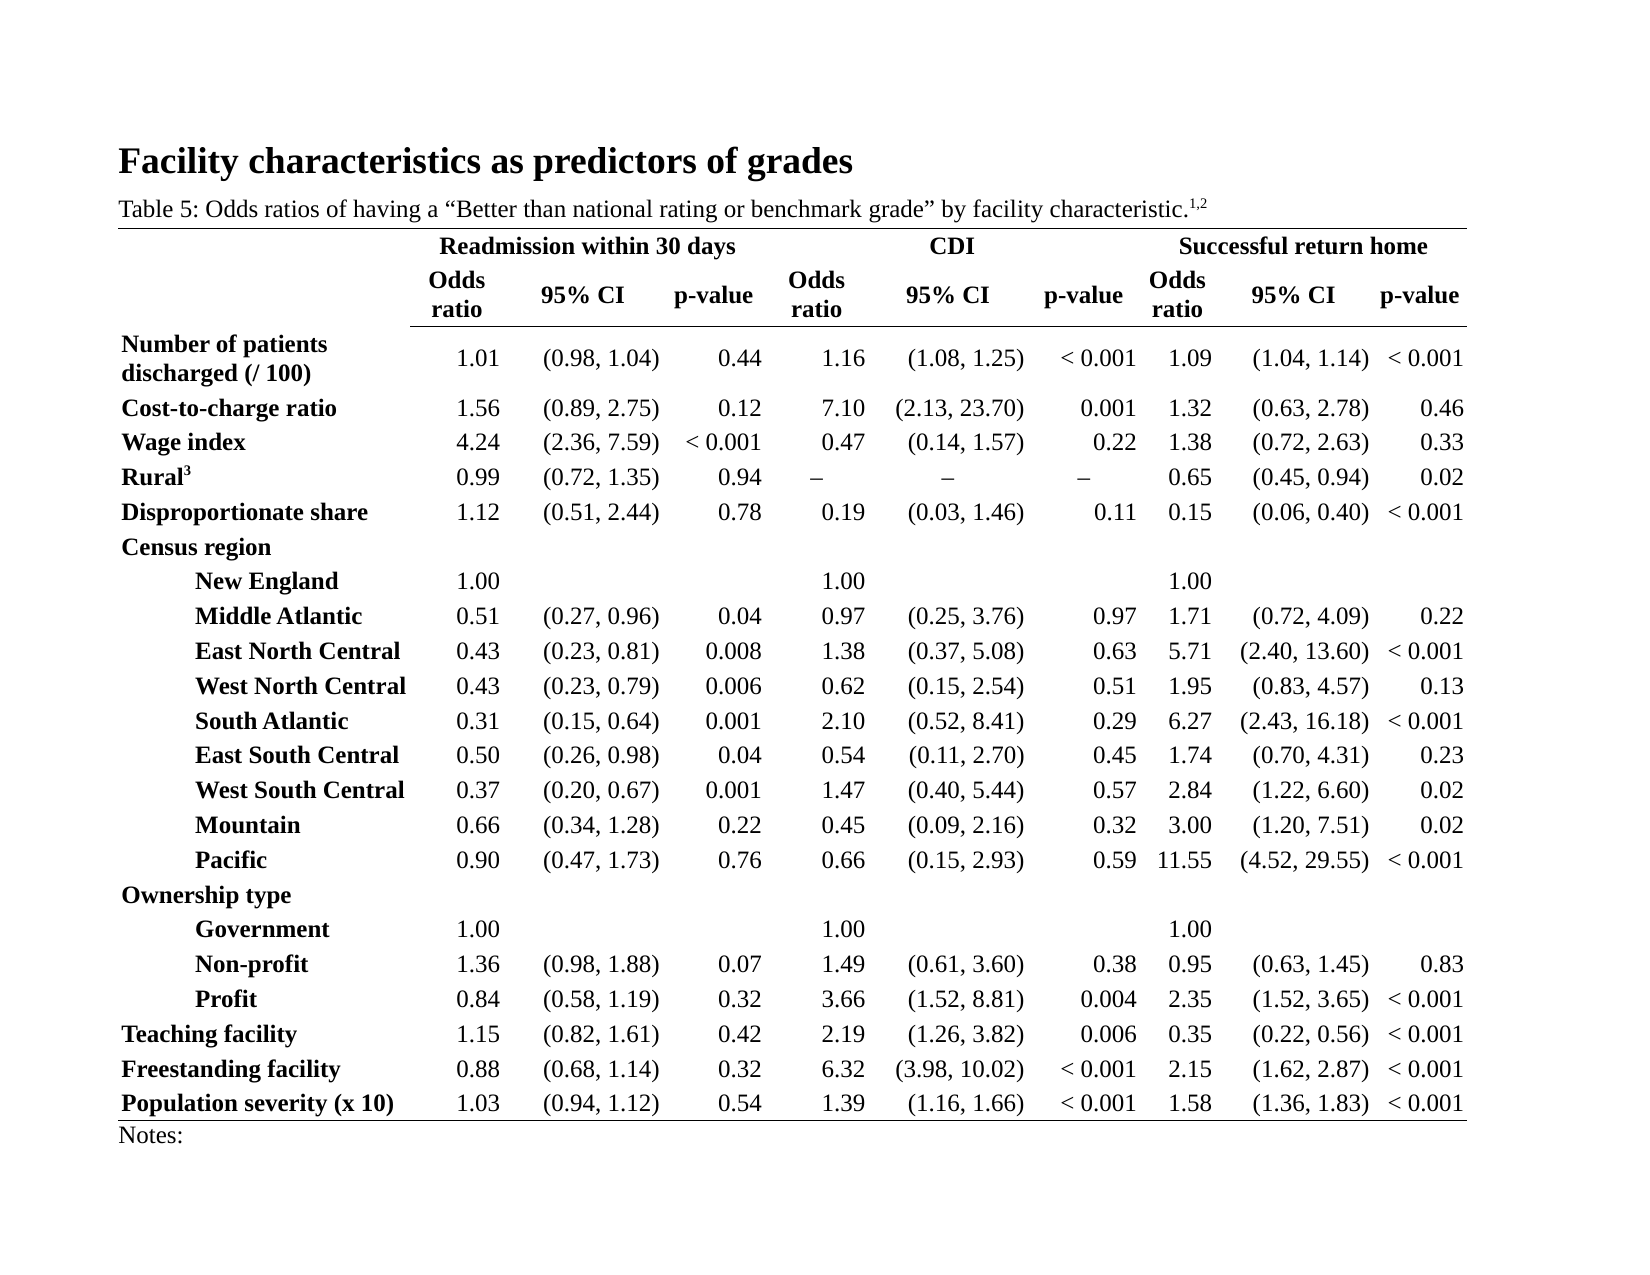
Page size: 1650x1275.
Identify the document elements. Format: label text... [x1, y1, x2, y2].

table_cell (1.20, 7.51) [1215, 807, 1372, 842]
table_cell 1.15 [410, 1016, 503, 1051]
table_cell 0.22 [1372, 599, 1467, 633]
table_cell 0.02 [1372, 459, 1467, 494]
table_cell [1215, 912, 1372, 946]
table_cell Ownership type [118, 877, 410, 912]
table_cell (0.72, 1.35) [503, 459, 662, 494]
table_cell p-value [1372, 262, 1467, 326]
table_cell 0.63 [1027, 633, 1139, 668]
table_cell 5.71 [1140, 633, 1215, 668]
table_cell 0.66 [410, 807, 503, 842]
table_cell 95% CI [1215, 262, 1372, 326]
table_cell 0.001 [663, 773, 764, 807]
table_cell Odds ratio [765, 262, 868, 326]
table_cell [663, 912, 764, 946]
table_cell 2.84 [1140, 773, 1215, 807]
table_cell (0.34, 1.28) [503, 807, 662, 842]
table_cell [410, 529, 503, 564]
table_cell Wage index [118, 425, 410, 459]
table_cell [1027, 877, 1139, 912]
table_cell [1027, 912, 1139, 946]
table_cell 1.12 [410, 494, 503, 529]
table_cell [868, 529, 1027, 564]
table_cell (0.14, 1.57) [868, 425, 1027, 459]
table_cell [1215, 877, 1372, 912]
table_cell < 0.001 [1372, 703, 1467, 738]
table_cell Cost-to-charge ratio [118, 390, 410, 424]
table_cell (0.15, 0.64) [503, 703, 662, 738]
subtitle Facility characteristics as predictors of grades [118, 139, 1532, 182]
table_cell 0.23 [1372, 738, 1467, 772]
table_cell 1.36 [410, 946, 503, 981]
table_cell 0.51 [410, 599, 503, 633]
table_cell (0.83, 4.57) [1215, 668, 1372, 703]
table_cell 0.02 [1372, 773, 1467, 807]
table_cell 0.02 [1372, 807, 1467, 842]
text Table 5: Odds ratios of having a “Better than national rating or benchmark grade” by facility characteristic.1,2 [118, 194, 1532, 223]
table_cell 0.31 [410, 703, 503, 738]
table_cell (1.08, 1.25) [868, 327, 1027, 390]
table_cell 0.45 [1027, 738, 1139, 772]
table_cell < 0.001 [1372, 633, 1467, 668]
table_cell (0.23, 0.81) [503, 633, 662, 668]
table_cell (0.61, 3.60) [868, 946, 1027, 981]
table_cell 95% CI [868, 262, 1027, 326]
table_cell 0.51 [1027, 668, 1139, 703]
table_cell 1.56 [410, 390, 503, 424]
text Notes: [118, 1120, 1532, 1149]
table_cell (0.47, 1.73) [503, 842, 662, 877]
table_cell (0.25, 3.76) [868, 599, 1027, 633]
table_cell 0.78 [663, 494, 764, 529]
table_cell [1215, 564, 1372, 598]
table_cell [1140, 529, 1215, 564]
table_cell [868, 564, 1027, 598]
table_cell [868, 912, 1027, 946]
table_cell [503, 912, 662, 946]
table_cell < 0.001 [1027, 1086, 1139, 1120]
table_cell 0.99 [410, 459, 503, 494]
table_cell 0.46 [1372, 390, 1467, 424]
table_cell (1.36, 1.83) [1215, 1086, 1372, 1120]
table_cell 2.15 [1140, 1051, 1215, 1086]
table_cell (0.82, 1.61) [503, 1016, 662, 1051]
table_cell 0.35 [1140, 1016, 1215, 1051]
table_cell (0.37, 5.08) [868, 633, 1027, 668]
table_cell 0.001 [663, 703, 764, 738]
table_cell East North Central [118, 633, 410, 668]
table_cell 0.83 [1372, 946, 1467, 981]
table_cell 0.38 [1027, 946, 1139, 981]
table_cell < 0.001 [1027, 327, 1139, 390]
table_cell (0.06, 0.40) [1215, 494, 1372, 529]
table_cell 1.09 [1140, 327, 1215, 390]
table_cell Odds ratio [410, 262, 503, 326]
table_cell (0.45, 0.94) [1215, 459, 1372, 494]
table_cell 0.57 [1027, 773, 1139, 807]
table_cell (0.72, 4.09) [1215, 599, 1372, 633]
table_cell (0.70, 4.31) [1215, 738, 1372, 772]
table_cell 1.00 [410, 912, 503, 946]
table_cell p-value [663, 262, 764, 326]
table_cell East South Central [118, 738, 410, 772]
table_cell (0.40, 5.44) [868, 773, 1027, 807]
table_cell (0.03, 1.46) [868, 494, 1027, 529]
table_cell 0.33 [1372, 425, 1467, 459]
table_cell 0.004 [1027, 981, 1139, 1016]
table_cell 0.43 [410, 633, 503, 668]
table_cell 0.37 [410, 773, 503, 807]
table_cell 95% CI [503, 262, 662, 326]
table_cell (0.20, 0.67) [503, 773, 662, 807]
table_cell 1.58 [1140, 1086, 1215, 1120]
table_cell 4.24 [410, 425, 503, 459]
table_cell – [1027, 459, 1139, 494]
table_cell (0.89, 2.75) [503, 390, 662, 424]
table_cell 1.71 [1140, 599, 1215, 633]
table_cell 1.39 [765, 1086, 868, 1120]
table_cell (0.22, 0.56) [1215, 1016, 1372, 1051]
table_cell (0.52, 8.41) [868, 703, 1027, 738]
table_cell 0.32 [663, 981, 764, 1016]
table_cell (0.58, 1.19) [503, 981, 662, 1016]
table_cell 0.50 [410, 738, 503, 772]
table_cell [663, 877, 764, 912]
table_cell (0.68, 1.14) [503, 1051, 662, 1086]
table_cell 1.03 [410, 1086, 503, 1120]
table_cell Odds ratio [1140, 262, 1215, 326]
table_cell 2.10 [765, 703, 868, 738]
table_cell 0.008 [663, 633, 764, 668]
table_cell 0.15 [1140, 494, 1215, 529]
table_cell 1.38 [765, 633, 868, 668]
table_cell (0.27, 0.96) [503, 599, 662, 633]
table_cell [765, 877, 868, 912]
table_cell 0.13 [1372, 668, 1467, 703]
table_cell 6.32 [765, 1051, 868, 1086]
table_cell (1.22, 6.60) [1215, 773, 1372, 807]
table_cell 6.27 [1140, 703, 1215, 738]
table_cell 0.95 [1140, 946, 1215, 981]
table_cell [1372, 877, 1467, 912]
table_cell 0.44 [663, 327, 764, 390]
table_cell (1.62, 2.87) [1215, 1051, 1372, 1086]
table_cell < 0.001 [1372, 1016, 1467, 1051]
table_cell 0.94 [663, 459, 764, 494]
table_cell 3.66 [765, 981, 868, 1016]
table_cell [1372, 529, 1467, 564]
table_cell (0.09, 2.16) [868, 807, 1027, 842]
table_cell 0.62 [765, 668, 868, 703]
table_cell (3.98, 10.02) [868, 1051, 1027, 1086]
table_cell 0.19 [765, 494, 868, 529]
table_cell – [868, 459, 1027, 494]
table_cell 1.32 [1140, 390, 1215, 424]
table_cell (0.11, 2.70) [868, 738, 1027, 772]
table_cell [765, 529, 868, 564]
table_cell (0.63, 1.45) [1215, 946, 1372, 981]
table_cell 1.00 [410, 564, 503, 598]
table_cell [1027, 529, 1139, 564]
table_cell 0.32 [1027, 807, 1139, 842]
table_cell (0.63, 2.78) [1215, 390, 1372, 424]
table_cell Number of patients discharged (/ 100) [118, 326, 410, 390]
table_cell [868, 877, 1027, 912]
table_cell < 0.001 [1372, 981, 1467, 1016]
table_cell 7.10 [765, 390, 868, 424]
table_cell (1.04, 1.14) [1215, 327, 1372, 390]
table_cell (0.98, 1.88) [503, 946, 662, 981]
table_cell 0.76 [663, 842, 764, 877]
table_cell 1.00 [765, 912, 868, 946]
table_cell (1.52, 8.81) [868, 981, 1027, 1016]
table_cell 0.59 [1027, 842, 1139, 877]
table_cell South Atlantic [118, 703, 410, 738]
table_cell < 0.001 [1372, 842, 1467, 877]
table_cell < 0.001 [1372, 494, 1467, 529]
table_cell Population severity (x 10) [118, 1086, 410, 1120]
table_cell Profit [118, 981, 410, 1016]
table_header [118, 229, 410, 262]
table_cell 1.00 [1140, 564, 1215, 598]
table_cell 0.22 [1027, 425, 1139, 459]
table_cell [1215, 529, 1372, 564]
table_cell (1.52, 3.65) [1215, 981, 1372, 1016]
table_cell 0.84 [410, 981, 503, 1016]
table_cell (0.23, 0.79) [503, 668, 662, 703]
table_cell < 0.001 [663, 425, 764, 459]
table_cell 0.04 [663, 738, 764, 772]
table_cell 3.00 [1140, 807, 1215, 842]
table_cell [1372, 912, 1467, 946]
table_cell 0.001 [1027, 390, 1139, 424]
table_cell 0.97 [765, 599, 868, 633]
table_cell (0.72, 2.63) [1215, 425, 1372, 459]
table_cell [503, 564, 662, 598]
table_cell Pacific [118, 842, 410, 877]
table_cell 0.65 [1140, 459, 1215, 494]
table_cell [663, 564, 764, 598]
table_cell 0.45 [765, 807, 868, 842]
table_cell 0.29 [1027, 703, 1139, 738]
table_cell Census region [118, 529, 410, 564]
table_cell [118, 262, 410, 326]
table_cell (0.94, 1.12) [503, 1086, 662, 1120]
table_cell 0.54 [663, 1086, 764, 1120]
table_cell (2.43, 16.18) [1215, 703, 1372, 738]
table_cell < 0.001 [1372, 327, 1467, 390]
table_cell 0.12 [663, 390, 764, 424]
table_cell (0.15, 2.54) [868, 668, 1027, 703]
table_cell 0.32 [663, 1051, 764, 1086]
table_cell (0.98, 1.04) [503, 327, 662, 390]
table_cell Middle Atlantic [118, 599, 410, 633]
table_cell 0.54 [765, 738, 868, 772]
table_cell Government [118, 912, 410, 946]
table_header CDI [765, 229, 1139, 262]
table_cell West South Central [118, 773, 410, 807]
table_cell Disproportionate share [118, 494, 410, 529]
table_cell 1.16 [765, 327, 868, 390]
table_cell (1.26, 3.82) [868, 1016, 1027, 1051]
table_cell 1.49 [765, 946, 868, 981]
table_cell 0.90 [410, 842, 503, 877]
table_cell 0.04 [663, 599, 764, 633]
table_cell 1.00 [1140, 912, 1215, 946]
table_cell [1140, 877, 1215, 912]
table_cell Teaching facility [118, 1016, 410, 1051]
table_cell Mountain [118, 807, 410, 842]
table_cell (0.15, 2.93) [868, 842, 1027, 877]
table_cell (2.36, 7.59) [503, 425, 662, 459]
table_cell (0.51, 2.44) [503, 494, 662, 529]
table_cell 0.42 [663, 1016, 764, 1051]
table_cell 2.19 [765, 1016, 868, 1051]
table_cell (0.26, 0.98) [503, 738, 662, 772]
table_cell New England [118, 564, 410, 598]
table_header Readmission within 30 days [410, 229, 764, 262]
table_cell 1.74 [1140, 738, 1215, 772]
table_cell 0.47 [765, 425, 868, 459]
table_cell [1372, 564, 1467, 598]
table_cell 1.47 [765, 773, 868, 807]
table_cell 1.95 [1140, 668, 1215, 703]
table_cell Rural3 [118, 459, 410, 494]
table_cell (1.16, 1.66) [868, 1086, 1027, 1120]
table_cell 0.22 [663, 807, 764, 842]
table_cell Freestanding facility [118, 1051, 410, 1086]
table_cell 0.11 [1027, 494, 1139, 529]
table_header Successful return home [1140, 229, 1467, 262]
table_cell (4.52, 29.55) [1215, 842, 1372, 877]
table_cell p-value [1027, 262, 1139, 326]
table_cell 0.97 [1027, 599, 1139, 633]
table_cell – [765, 459, 868, 494]
table_cell 1.00 [765, 564, 868, 598]
table_cell [410, 877, 503, 912]
table_cell 11.55 [1140, 842, 1215, 877]
table_cell < 0.001 [1372, 1051, 1467, 1086]
table_cell (2.40, 13.60) [1215, 633, 1372, 668]
table_cell < 0.001 [1027, 1051, 1139, 1086]
table_cell Non-profit [118, 946, 410, 981]
table_cell 0.43 [410, 668, 503, 703]
table_cell [503, 877, 662, 912]
table_cell West North Central [118, 668, 410, 703]
table_cell < 0.001 [1372, 1086, 1467, 1120]
table_cell 0.07 [663, 946, 764, 981]
table_cell 2.35 [1140, 981, 1215, 1016]
table_cell [1027, 564, 1139, 598]
table_cell 1.01 [410, 327, 503, 390]
table_cell (2.13, 23.70) [868, 390, 1027, 424]
table_cell [503, 529, 662, 564]
table_cell 1.38 [1140, 425, 1215, 459]
table_cell 0.88 [410, 1051, 503, 1086]
table_cell 0.006 [1027, 1016, 1139, 1051]
table_cell 0.006 [663, 668, 764, 703]
table_cell 0.66 [765, 842, 868, 877]
table_cell [663, 529, 764, 564]
